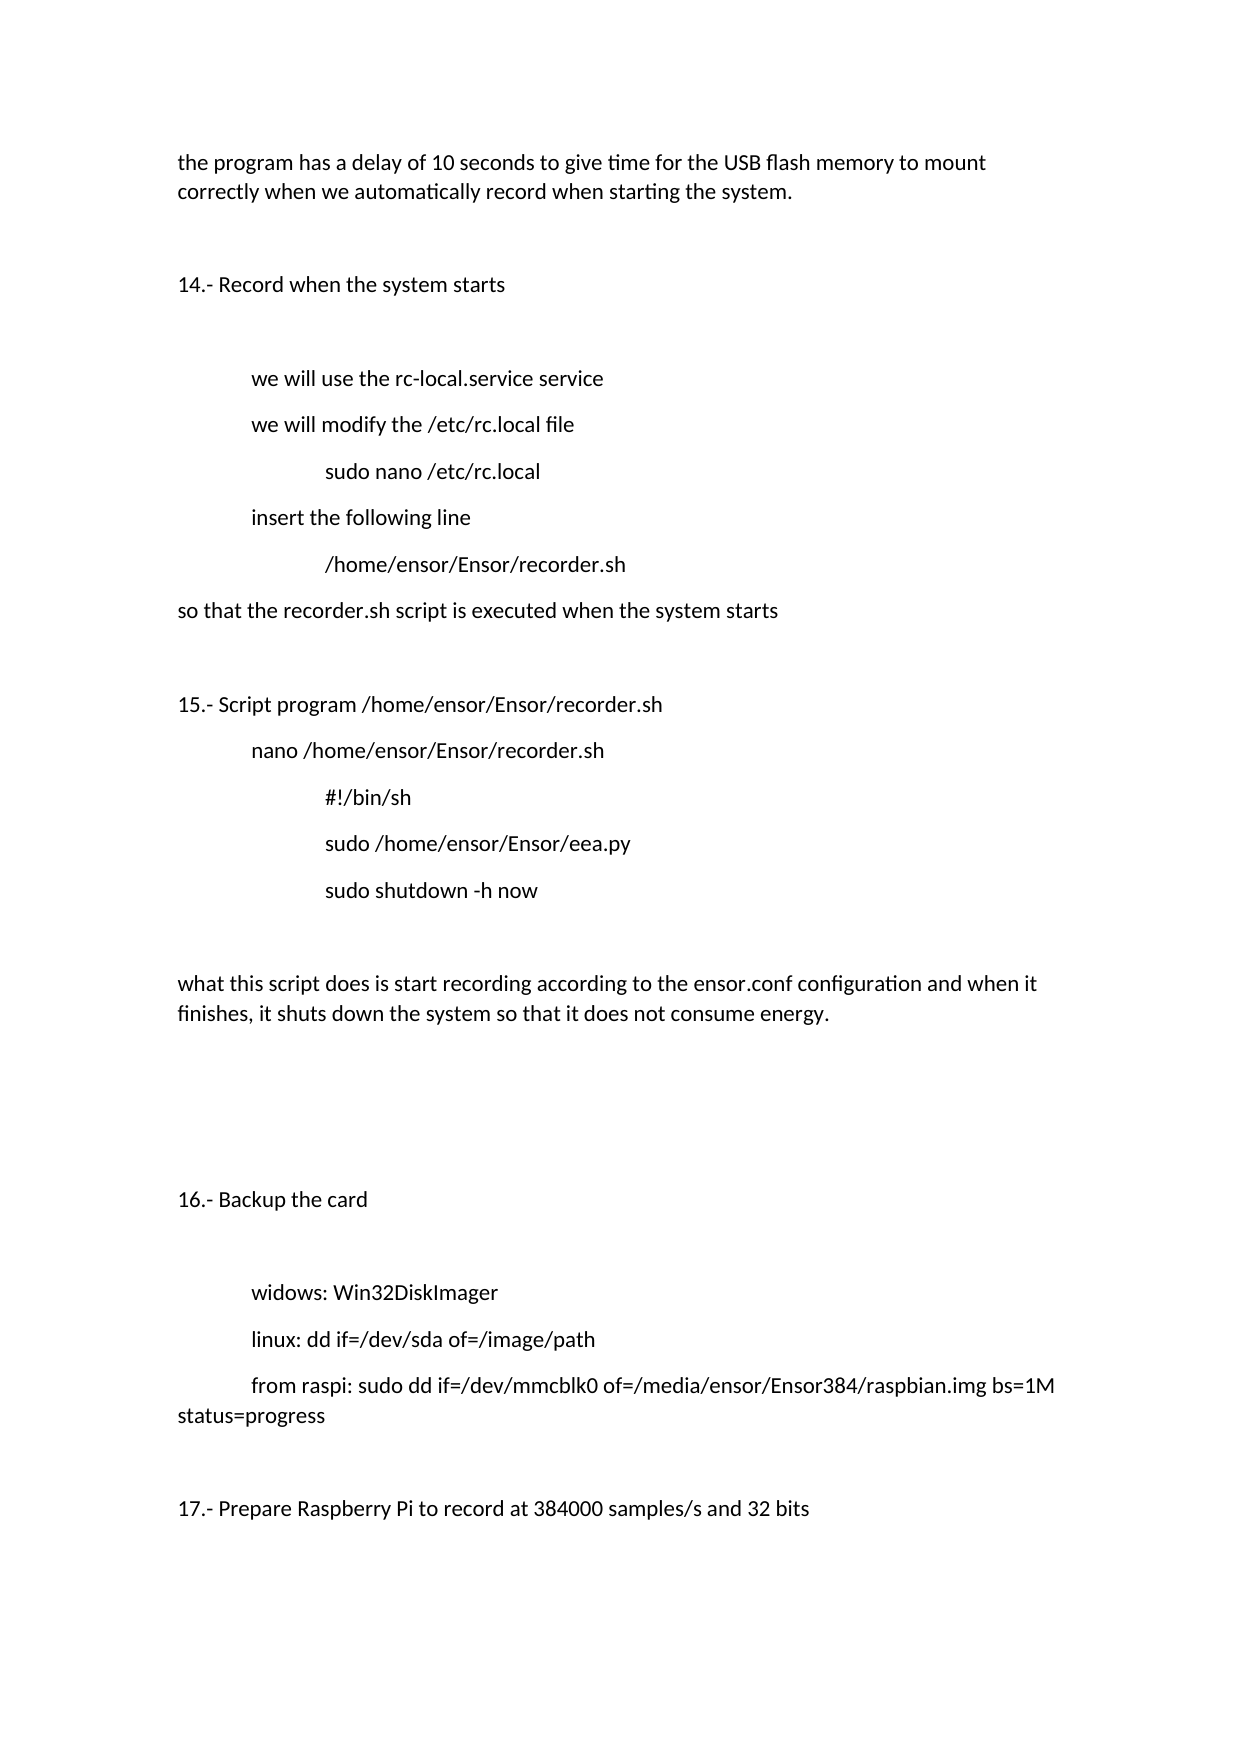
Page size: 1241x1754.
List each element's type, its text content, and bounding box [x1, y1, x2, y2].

text 14.- Record when the system starts [177, 271, 1063, 299]
text 16.- Backup the card [177, 1185, 1063, 1213]
text widows: Win32DiskImager [177, 1278, 1063, 1306]
text the program has a delay of 10 seconds to give time for the USB flash memory to mount correctly when we automatically record when starting the system. [177, 148, 1063, 206]
text from raspi: sudo dd if=/dev/mmcblk0 of=/media/ensor/Ensor384/raspbian.img bs=1M status=progress [177, 1371, 1063, 1429]
text #!/bin/sh [251, 783, 1063, 811]
text 15.- Script program /home/ensor/Ensor/recorder.sh [177, 690, 1063, 718]
text 17.- Prepare Raspberry Pi to record at 384000 samples/s and 32 bits [177, 1494, 1063, 1522]
text linux: dd if=/dev/sda of=/image/path [177, 1325, 1063, 1353]
text sudo shutdown -h now [251, 876, 1063, 904]
text we will modify the /etc/rc.local file [177, 410, 1063, 438]
text we will use the rc-local.service service [177, 364, 1063, 392]
text nano /home/ensor/Ensor/recorder.sh [177, 736, 1063, 764]
text what this script does is start recording according to the ensor.conf configuration and when it finishes, it shuts down the system so that it does not consume energy. [177, 969, 1063, 1027]
text /home/ensor/Ensor/recorder.sh [251, 550, 1063, 578]
text sudo nano /etc/rc.local [251, 457, 1063, 485]
text so that the recorder.sh script is executed when the system starts [177, 597, 1063, 624]
text insert the following line [177, 503, 1063, 531]
text sudo /home/ensor/Ensor/eea.py [251, 829, 1063, 857]
